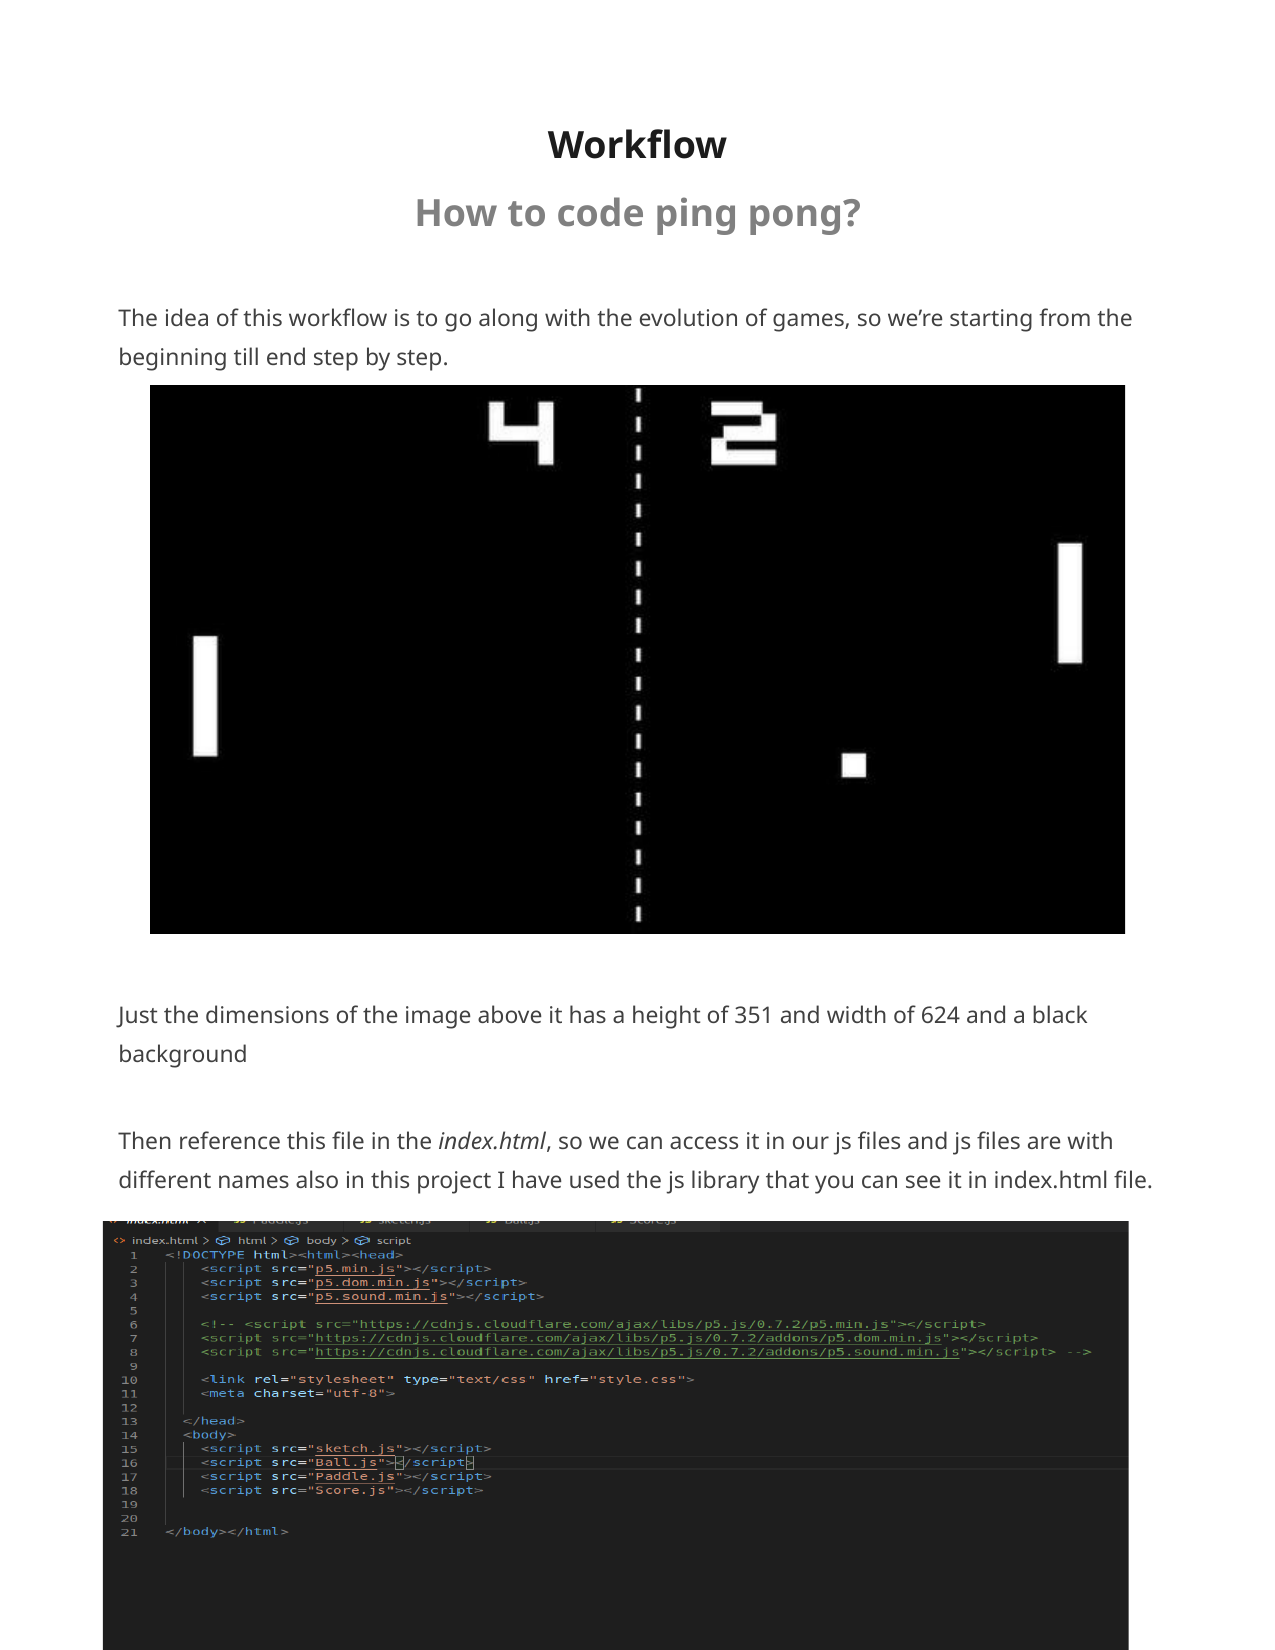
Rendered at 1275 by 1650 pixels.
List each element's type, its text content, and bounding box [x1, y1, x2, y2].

subtitle How to code ping pong? [118, 187, 1157, 238]
picture [102, 1221, 1129, 1650]
text Just the dimensions of the image above it has a height of 351 and width of 624 and a black background [118, 999, 1157, 1069]
text The idea of this workflow is to go along with the evolution of games, so we’re starting from the beginning till end step by step. [118, 302, 1157, 372]
subtitle Workflow [118, 118, 1157, 169]
picture [150, 385, 1125, 934]
text Then reference this file in the index.html, so we can access it in our js files and js files are with different names also in this project I have used the js library that you can see it in index.html file. [118, 1125, 1157, 1196]
